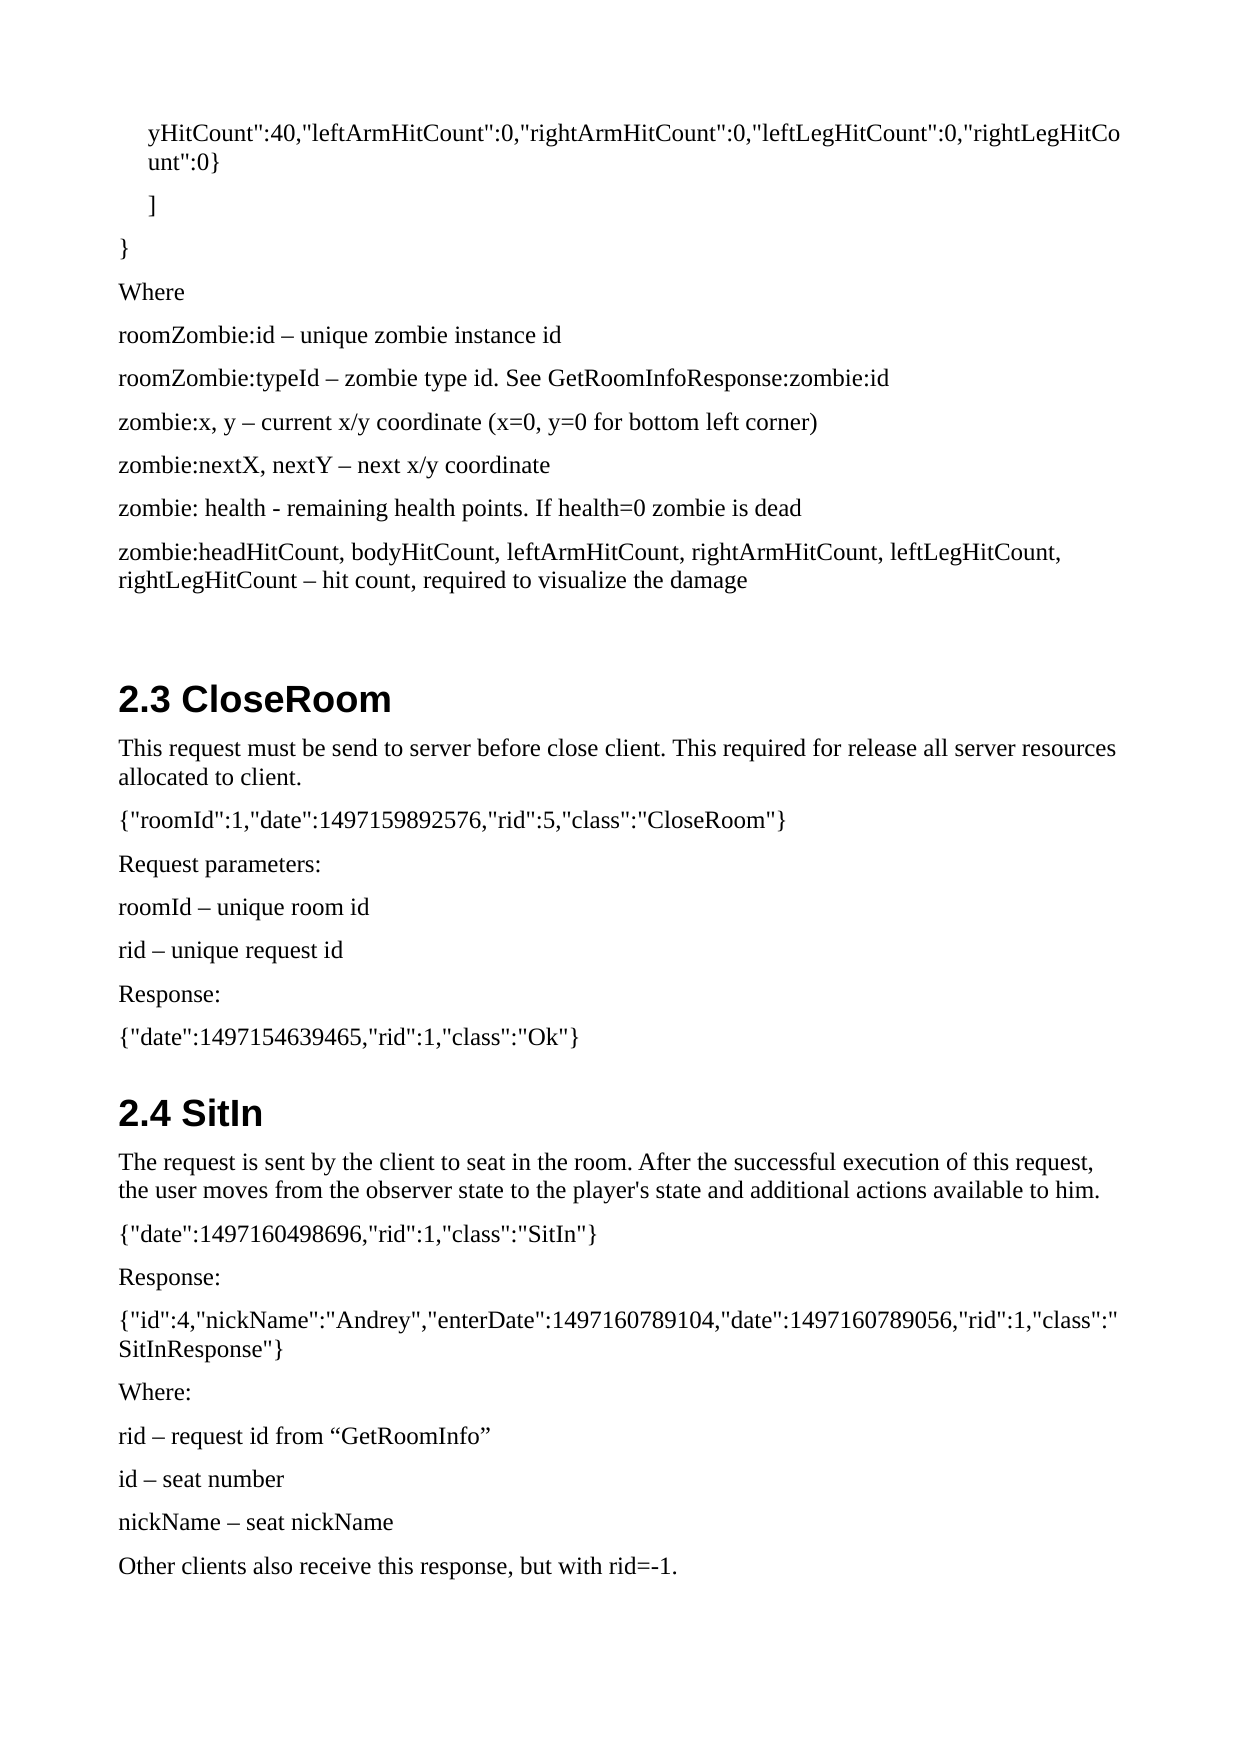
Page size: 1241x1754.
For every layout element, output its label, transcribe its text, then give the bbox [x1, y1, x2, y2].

subtitle 2.3 CloseRoom [118, 677, 1122, 721]
text Other clients also receive this response, but with rid=-1. [118, 1551, 1122, 1579]
text Where: [118, 1377, 1122, 1406]
text Where [118, 277, 1122, 306]
text nickName – seat nickName [118, 1507, 1122, 1536]
text zombie:x, y – current x/y coordinate (x=0, y=0 for bottom left corner) [118, 407, 1122, 436]
text roomId – unique room id [118, 892, 1122, 921]
text ] [148, 190, 1122, 219]
subtitle 2.4 SitIn [118, 1091, 1122, 1134]
text id – seat number [118, 1464, 1122, 1493]
text The request is sent by the client to seat in the room. After the successful execution of this request, the user moves from the observer state to the player's state and additional actions available to him. [118, 1147, 1122, 1204]
text roomZombie:typeId – zombie type id. See GetRoomInfoResponse:zombie:id [118, 363, 1122, 392]
text This request must be send to server before close client. This required for release all server resources allocated to client. [118, 733, 1122, 791]
text {"date":1497160498696,"rid":1,"class":"SitIn"} [118, 1219, 1122, 1247]
text {"date":1497154639465,"rid":1,"class":"Ok"} [118, 1022, 1122, 1051]
text Response: [118, 979, 1122, 1008]
text {"id":4,"nickName":"Andrey","enterDate":1497160789104,"date":1497160789056,"rid":1,"class":"SitInResponse"} [118, 1305, 1122, 1363]
text zombie:nextX, nextY – next x/y coordinate [118, 450, 1122, 479]
text {"roomId":1,"date":1497159892576,"rid":5,"class":"CloseRoom"} [118, 806, 1122, 834]
text Response: [118, 1262, 1122, 1291]
text zombie:headHitCount, bodyHitCount, leftArmHitCount, rightArmHitCount, leftLegHitCount, rightLegHitCount – hit count, required to visualize the damage [118, 537, 1122, 594]
text roomZombie:id – unique zombie instance id [118, 320, 1122, 349]
text yHitCount":40,"leftArmHitCount":0,"rightArmHitCount":0,"leftLegHitCount":0,"rightLegHitCount":0} [148, 118, 1122, 176]
text } [118, 233, 1122, 262]
text rid – request id from “GetRoomInfo” [118, 1421, 1122, 1449]
text Request parameters: [118, 849, 1122, 878]
text rid – unique request id [118, 936, 1122, 964]
text zombie: health - remaining health points. If health=0 zombie is dead [118, 493, 1122, 522]
